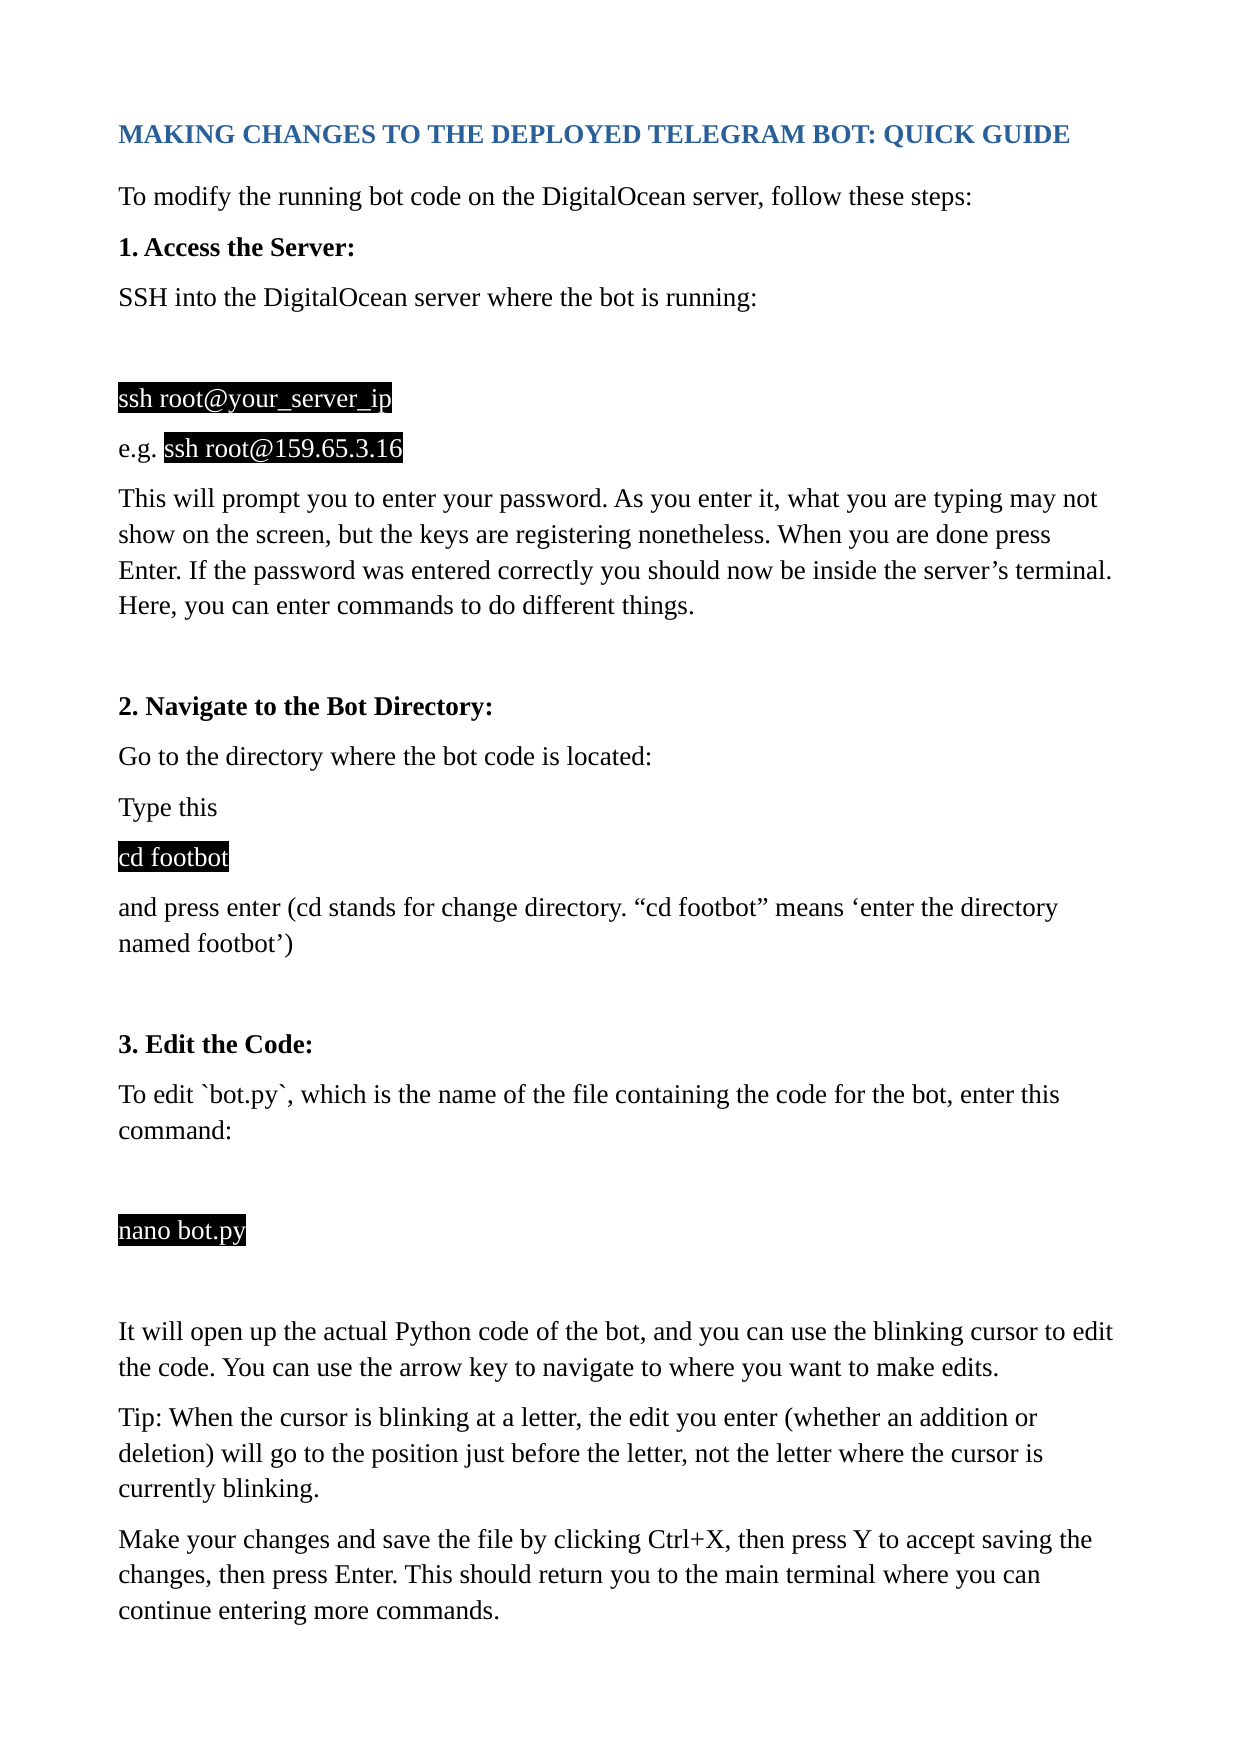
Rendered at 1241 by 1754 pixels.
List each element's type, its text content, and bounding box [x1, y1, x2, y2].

text Go to the directory where the bot code is located: [118, 740, 1122, 772]
text nano bot.py [118, 1214, 1122, 1246]
text This will prompt you to enter your password. As you enter it, what you are typing may not show on the screen, but the keys are registering nonetheless. When you are done press Enter. If the password was entered correctly you should now be inside the server’s terminal. Here, you can enter commands to do different things. [118, 482, 1122, 621]
text Make your changes and save the file by clicking Ctrl+X, then press Y to accept saving the changes, then press Enter. This should return you to the main terminal where you can continue entering more commands. [118, 1523, 1122, 1625]
text 2. Navigate to the Bot Directory: [118, 690, 1122, 721]
text MAKING CHANGES TO THE DEPLOYED TELEGRAM BOT: QUICK GUIDE [118, 118, 1122, 149]
text cd footbot [118, 841, 1122, 872]
text To edit `bot.py`, which is the name of the file containing the code for the bot, enter this command: [118, 1078, 1122, 1145]
text To modify the running bot code on the DigitalOcean server, follow these steps: [118, 180, 1122, 212]
text SSH into the DigitalOcean server where the bot is running: [118, 281, 1122, 312]
text Tip: When the cursor is blinking at a letter, the edit you enter (whether an addition or deletion) will go to the position just before the letter, not the letter where the cursor is currently blinking. [118, 1401, 1122, 1504]
text 3. Edit the Code: [118, 1028, 1122, 1059]
text e.g. ssh root@159.65.3.16 [118, 432, 1122, 463]
text and press enter (cd stands for change directory. “cd footbot” means ‘enter the directory named footbot’) [118, 891, 1122, 958]
text Type this [118, 791, 1122, 822]
text It will open up the actual Python code of the bot, and you can use the blinking cursor to edit the code. You can use the arrow key to navigate to where you want to make edits. [118, 1315, 1122, 1382]
text ssh root@your_server_ip [118, 382, 1122, 413]
text 1. Access the Server: [118, 231, 1122, 262]
